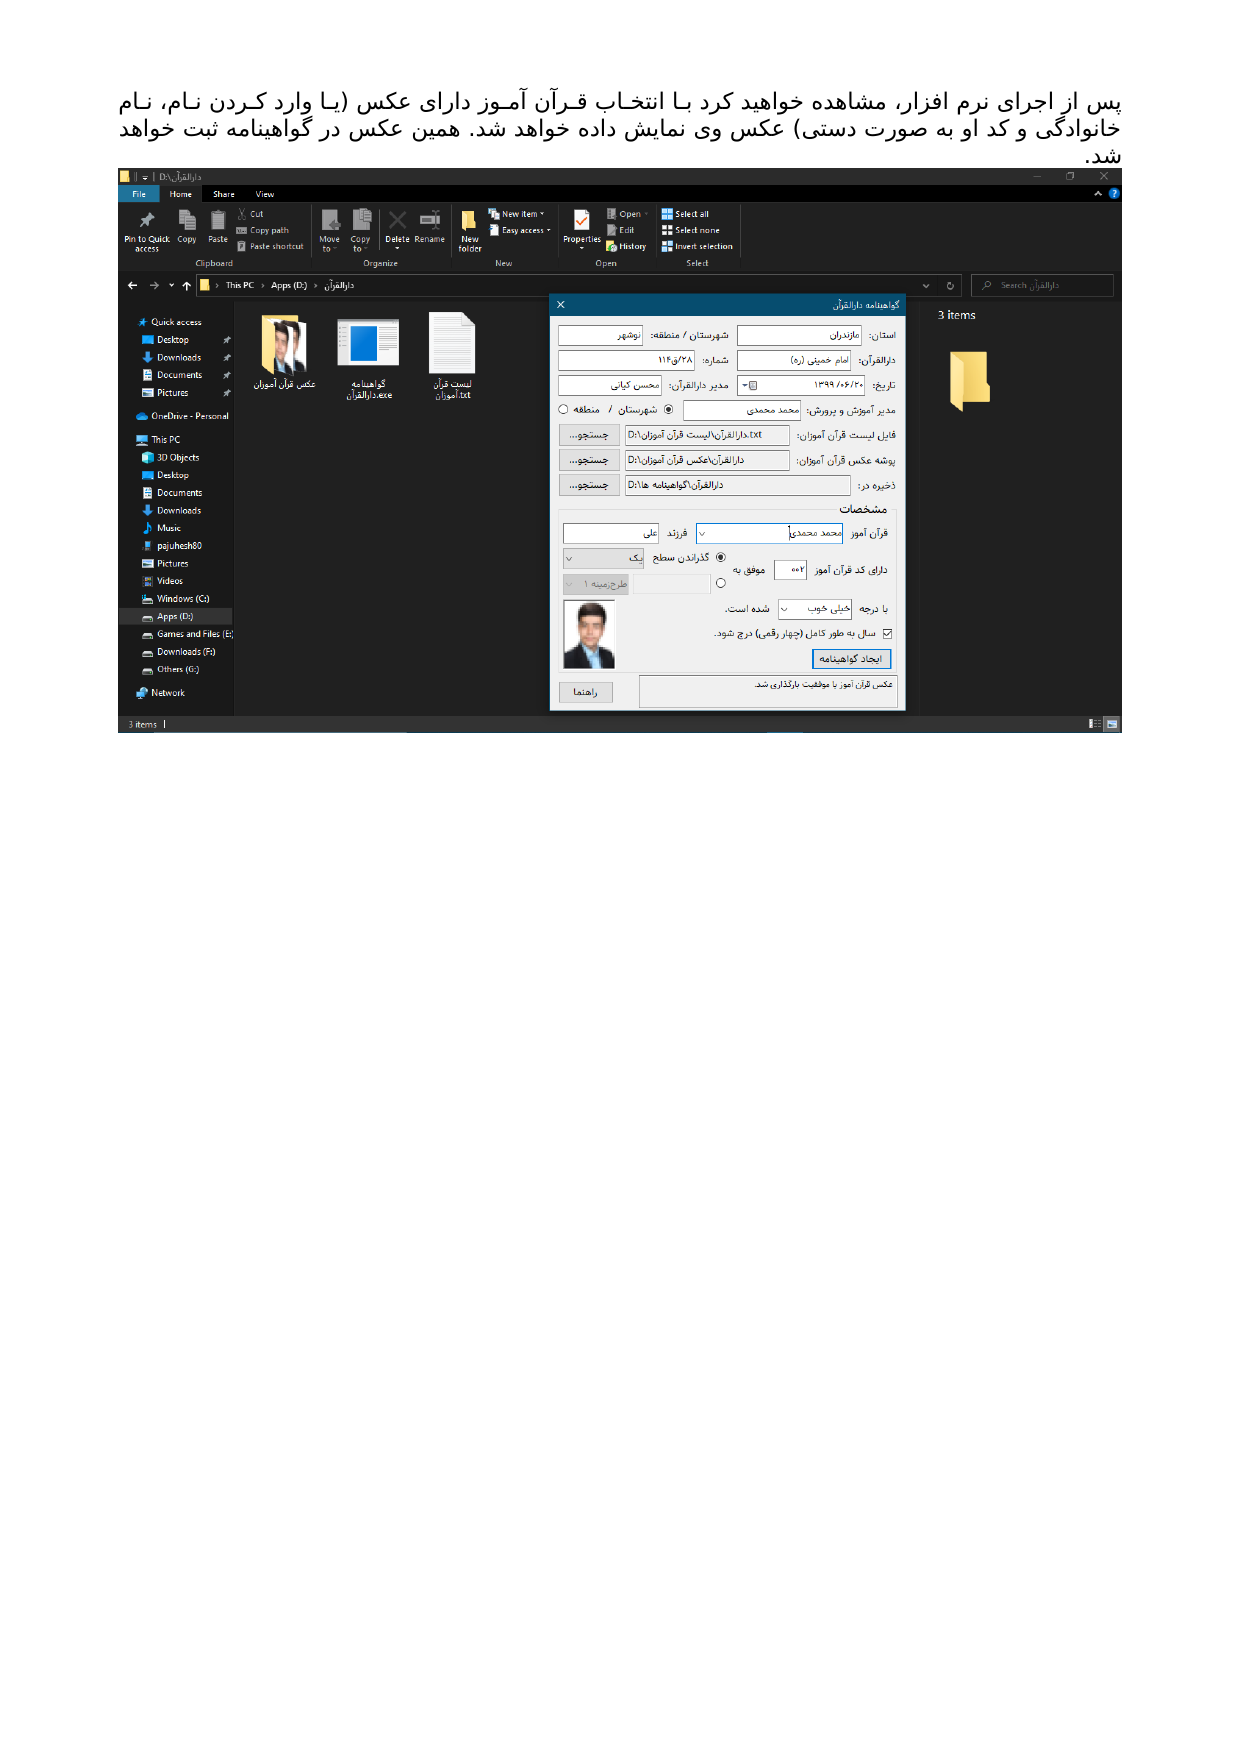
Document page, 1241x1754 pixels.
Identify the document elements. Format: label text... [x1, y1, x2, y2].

picture [118, 168, 1122, 733]
text پس از اجرای نرم افزار، مشاهده خواهید کرد با انتخاب قرآن آموز دارای عکس (یا وارد کردن نام، نام خانوادگی و کد او به صورت دستی) عکس وی نمایش داده خواهد شد. همین عکس در گواهینامه ثبت خواهد شد. [118, 88, 1122, 168]
